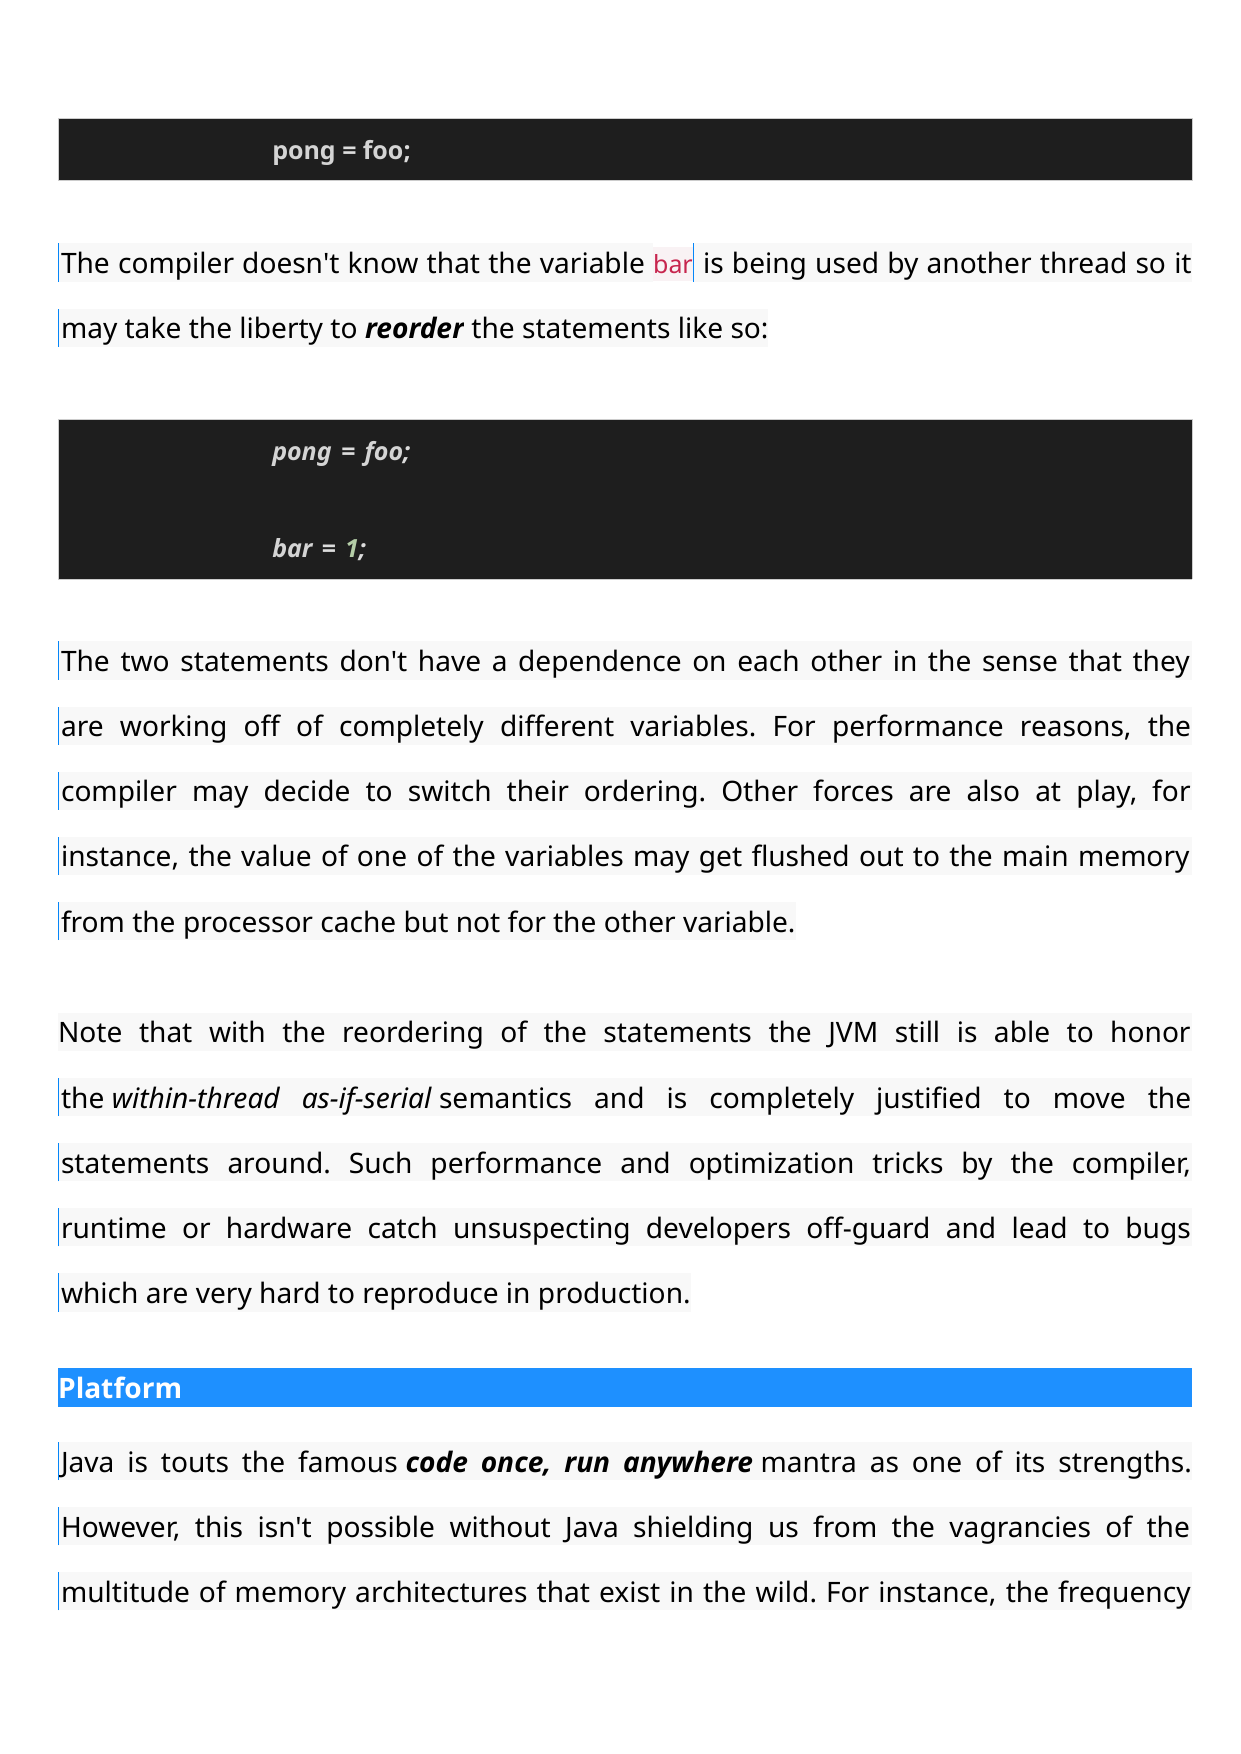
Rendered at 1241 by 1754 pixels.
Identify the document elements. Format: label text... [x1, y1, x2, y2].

text pong = foo; [59, 420, 1192, 468]
text Java is touts the famous code once, run anywhere mantra as one of its strengths. However, this isn't possible without Java shielding us from the vagrancies of the multitude of memory architectures that exist in the wild. For instance, the frequency [58, 1442, 1192, 1610]
text The two statements don't have a dependence on each other in the sense that they are working off of completely different variables. For performance reasons, the compiler may decide to switch their ordering. Other forces are also at play, for instance, the value of one of the variables may get flushed out to the main memory from the processor cache but not for the other variable. [58, 641, 1192, 940]
text bar = 1; [59, 516, 1192, 579]
text pong = foo; [59, 119, 1192, 180]
text Note that with the reordering of the statements the JVM still is able to honor the within-thread as-if-serial semantics and is completely justified to move the statements around. Such performance and optimization tricks by the compiler, runtime or hardware catch unsuspecting developers off-guard and lead to bugs which are very hard to reproduce in production. [58, 1013, 1192, 1312]
text The compiler doesn't know that the variable bar is being used by another thread so it may take the liberty to reorder the statements like so: [58, 243, 1192, 347]
subtitle Platform [58, 1368, 1192, 1407]
